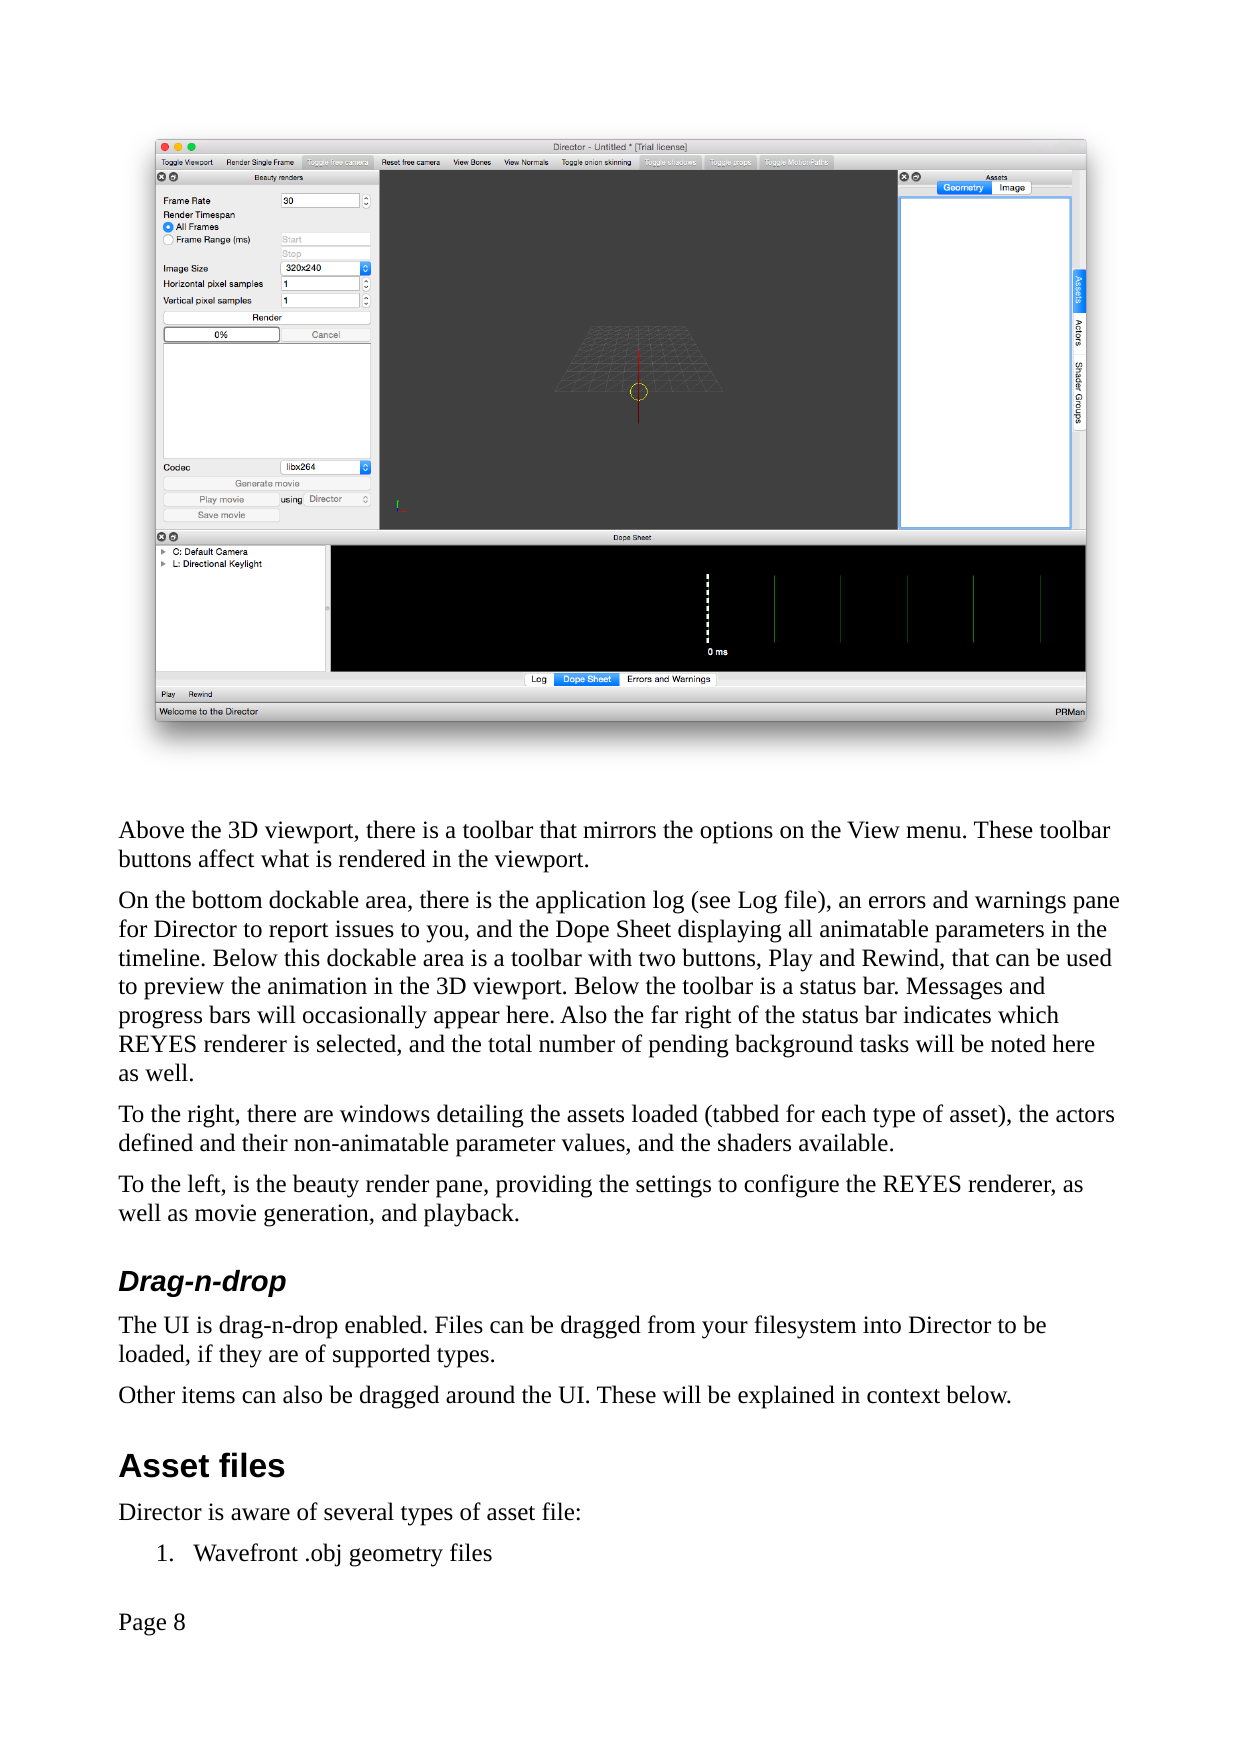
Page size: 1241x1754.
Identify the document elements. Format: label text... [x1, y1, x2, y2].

picture [118, 118, 1123, 774]
text Director is aware of several types of asset file: [118, 1497, 1122, 1526]
text To the right, there are windows detailing the assets loaded (tabbed for each type of asset), the actors defined and their non-animatable parameter values, and the shaders available. [118, 1099, 1122, 1156]
text The UI is drag-n-drop enabled. Files can be dragged from your filesystem into Director to be loaded, if they are of supported types. [118, 1310, 1122, 1367]
text Above the 3D viewport, there is a toolbar that mirrors the options on the View menu. These toolbar buttons affect what is rendered in the viewport. [118, 815, 1122, 873]
subtitle Drag-n-drop [118, 1264, 1122, 1297]
list Wavefront .obj geometry files [156, 1538, 1122, 1567]
text On the bottom dockable area, there is the application log (see Log file), an errors and warnings pane for Director to report issues to you, and the Dope Sheet displaying all animatable parameters in the timeline. Below this dockable area is a toolbar with two buttons, Play and Rewind, that can be used to preview the animation in the 3D viewport. Below the toolbar is a status bar. Messages and progress bars will occasionally appear here. Also the far right of the status bar indicates which REYES renderer is selected, and the total number of pending background tasks will be noted here as well. [118, 885, 1122, 1086]
subtitle Asset files [118, 1446, 1122, 1485]
text To the left, is the beauty render pane, providing the settings to configure the REYES renderer, as well as movie generation, and playback. [118, 1169, 1122, 1226]
text Other items can also be dragged around the UI. These will be explained in context below. [118, 1380, 1122, 1409]
